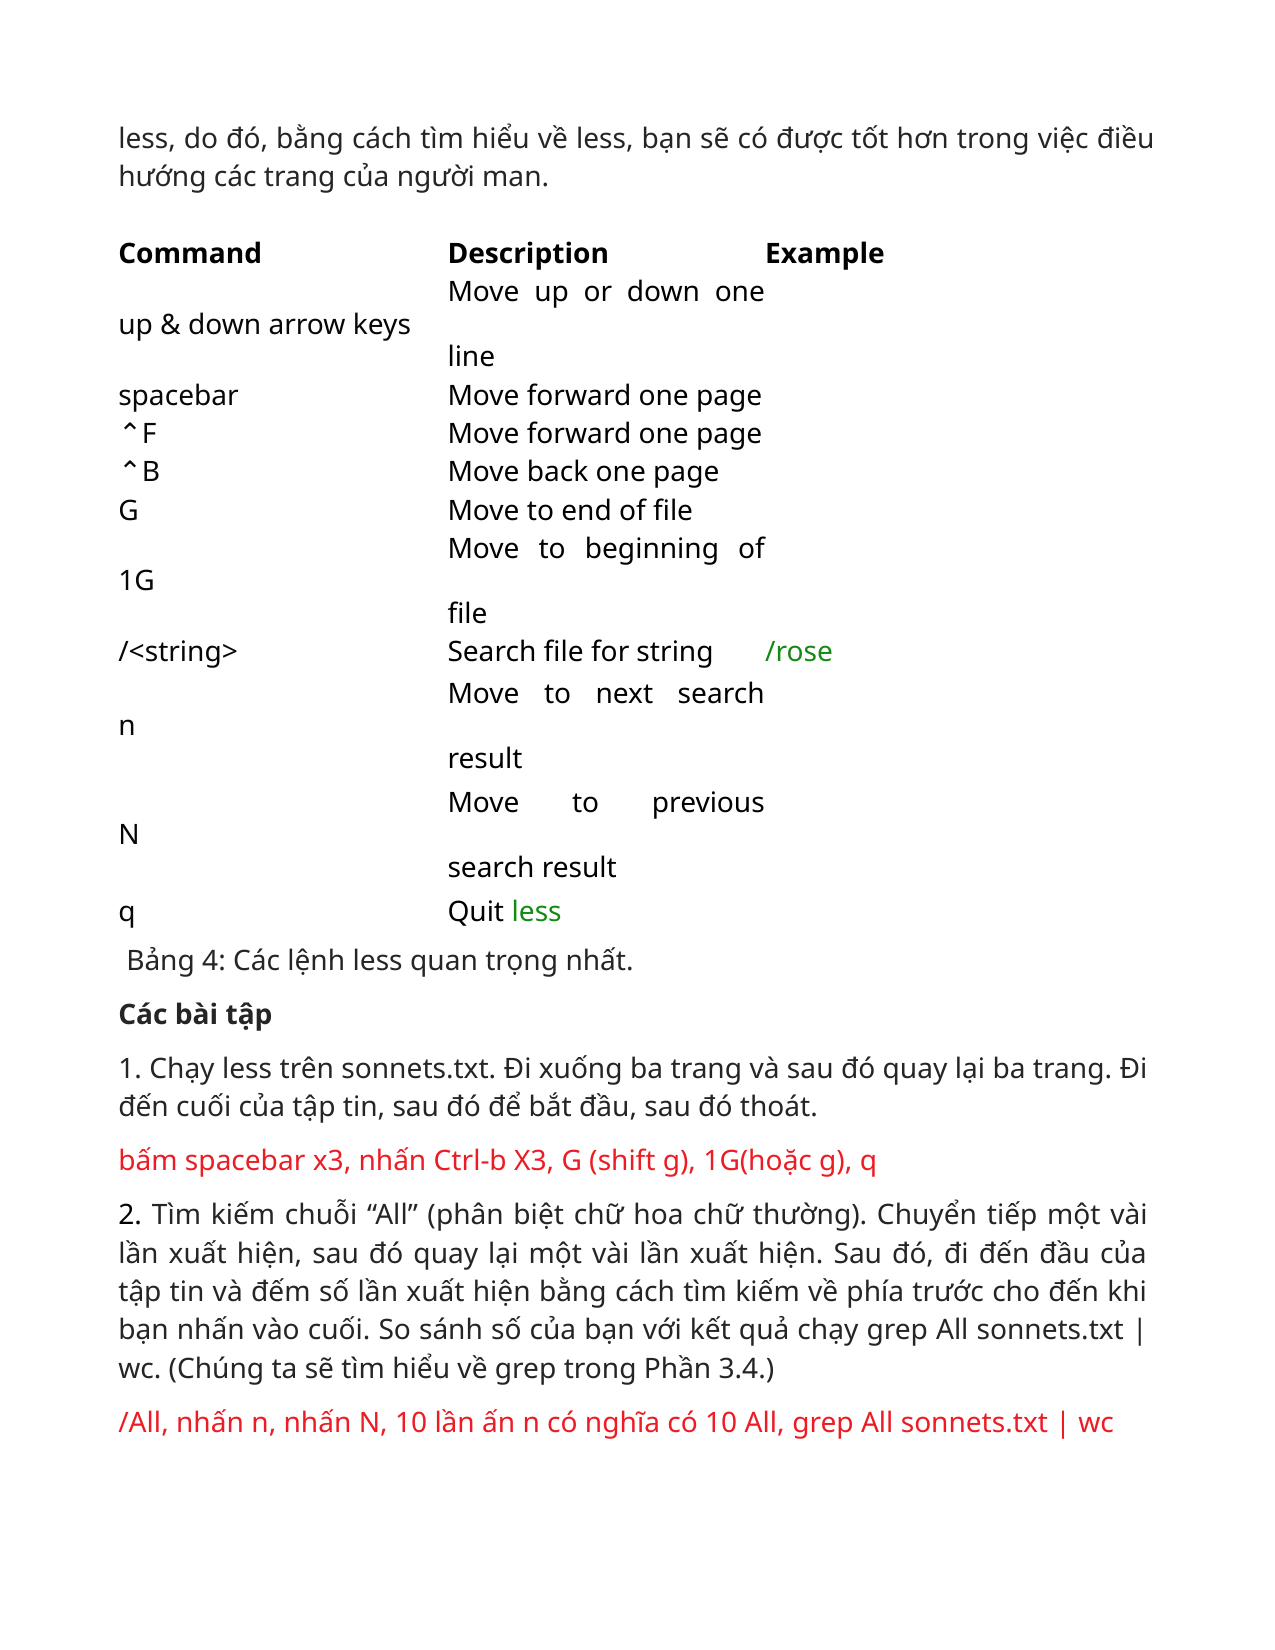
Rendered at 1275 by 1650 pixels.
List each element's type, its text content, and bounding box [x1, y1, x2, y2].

table_cell Move forward one page [447, 375, 765, 413]
table_cell Quit less [447, 889, 765, 933]
table_cell G [118, 490, 447, 528]
text 1. Chạy less trên sonnets.txt. Đi xuống ba trang và sau đó quay lại ba trang. Đi đến cuối của tập tin, sau đó để bắt đầu, sau đó thoát. [118, 1048, 1149, 1125]
table_cell Move back one page [447, 452, 765, 490]
table_cell Move to beginning of file [447, 528, 765, 632]
table_cell [765, 889, 900, 933]
table_cell ⌃B [118, 452, 447, 490]
table_cell [765, 670, 900, 779]
table_cell /<string> [118, 632, 447, 670]
table_cell spacebar [118, 375, 447, 413]
table_cell [765, 452, 900, 490]
table_cell up & down arrow keys [118, 271, 447, 375]
table_cell Move up or down one line [447, 271, 765, 375]
table_cell [765, 490, 900, 528]
table_cell [765, 528, 900, 632]
table_header Example [765, 233, 900, 271]
table_cell [765, 271, 900, 375]
table_cell Move to next search result [447, 670, 765, 779]
table_cell Move to previous search result [447, 779, 765, 888]
table_cell Move forward one page [447, 413, 765, 452]
table_cell 1G [118, 528, 447, 632]
table_cell n [118, 670, 447, 779]
table_cell q [118, 889, 447, 933]
text less, do đó, bằng cách tìm hiểu về less, bạn sẽ có được tốt hơn trong việc điều hướng các trang của người man. [118, 118, 1157, 195]
text 2. Tìm kiếm chuỗi “All” (phân biệt chữ hoa chữ thường). Chuyển tiếp một vài lần xuất hiện, sau đó quay lại một vài lần xuất hiện. Sau đó, đi đến đầu của tập tin và đếm số lần xuất hiện bằng cách tìm kiếm về phía trước cho đến khi bạn nhấn vào cuối. So sánh số của bạn với kết quả chạy grep All sonnets.txt | wc. (Chúng ta sẽ tìm hiểu về grep trong Phần 3.4.) [118, 1195, 1149, 1386]
table_cell Search file for string [447, 632, 765, 670]
text Các bài tập [118, 994, 1149, 1033]
table_header Description [447, 233, 765, 271]
table_cell Move to end of file [447, 490, 765, 528]
table_cell [765, 375, 900, 413]
table_cell [765, 779, 900, 888]
table_cell [765, 413, 900, 452]
text /All, nhấn n, nhấn N, 10 lần ấn n có nghĩa có 10 All, grep All sonnets.txt | wc [118, 1402, 1149, 1440]
text bấm spacebar x3, nhấn Ctrl-b X3, G (shift g), 1G(hoặc g), q [118, 1141, 1149, 1179]
table_header Command [118, 233, 447, 271]
table_cell N [118, 779, 447, 888]
table_cell ⌃F [118, 413, 447, 452]
text Bảng 4: Các lệnh less quan trọng nhất. [126, 941, 1149, 979]
table_cell /rose [765, 632, 900, 670]
